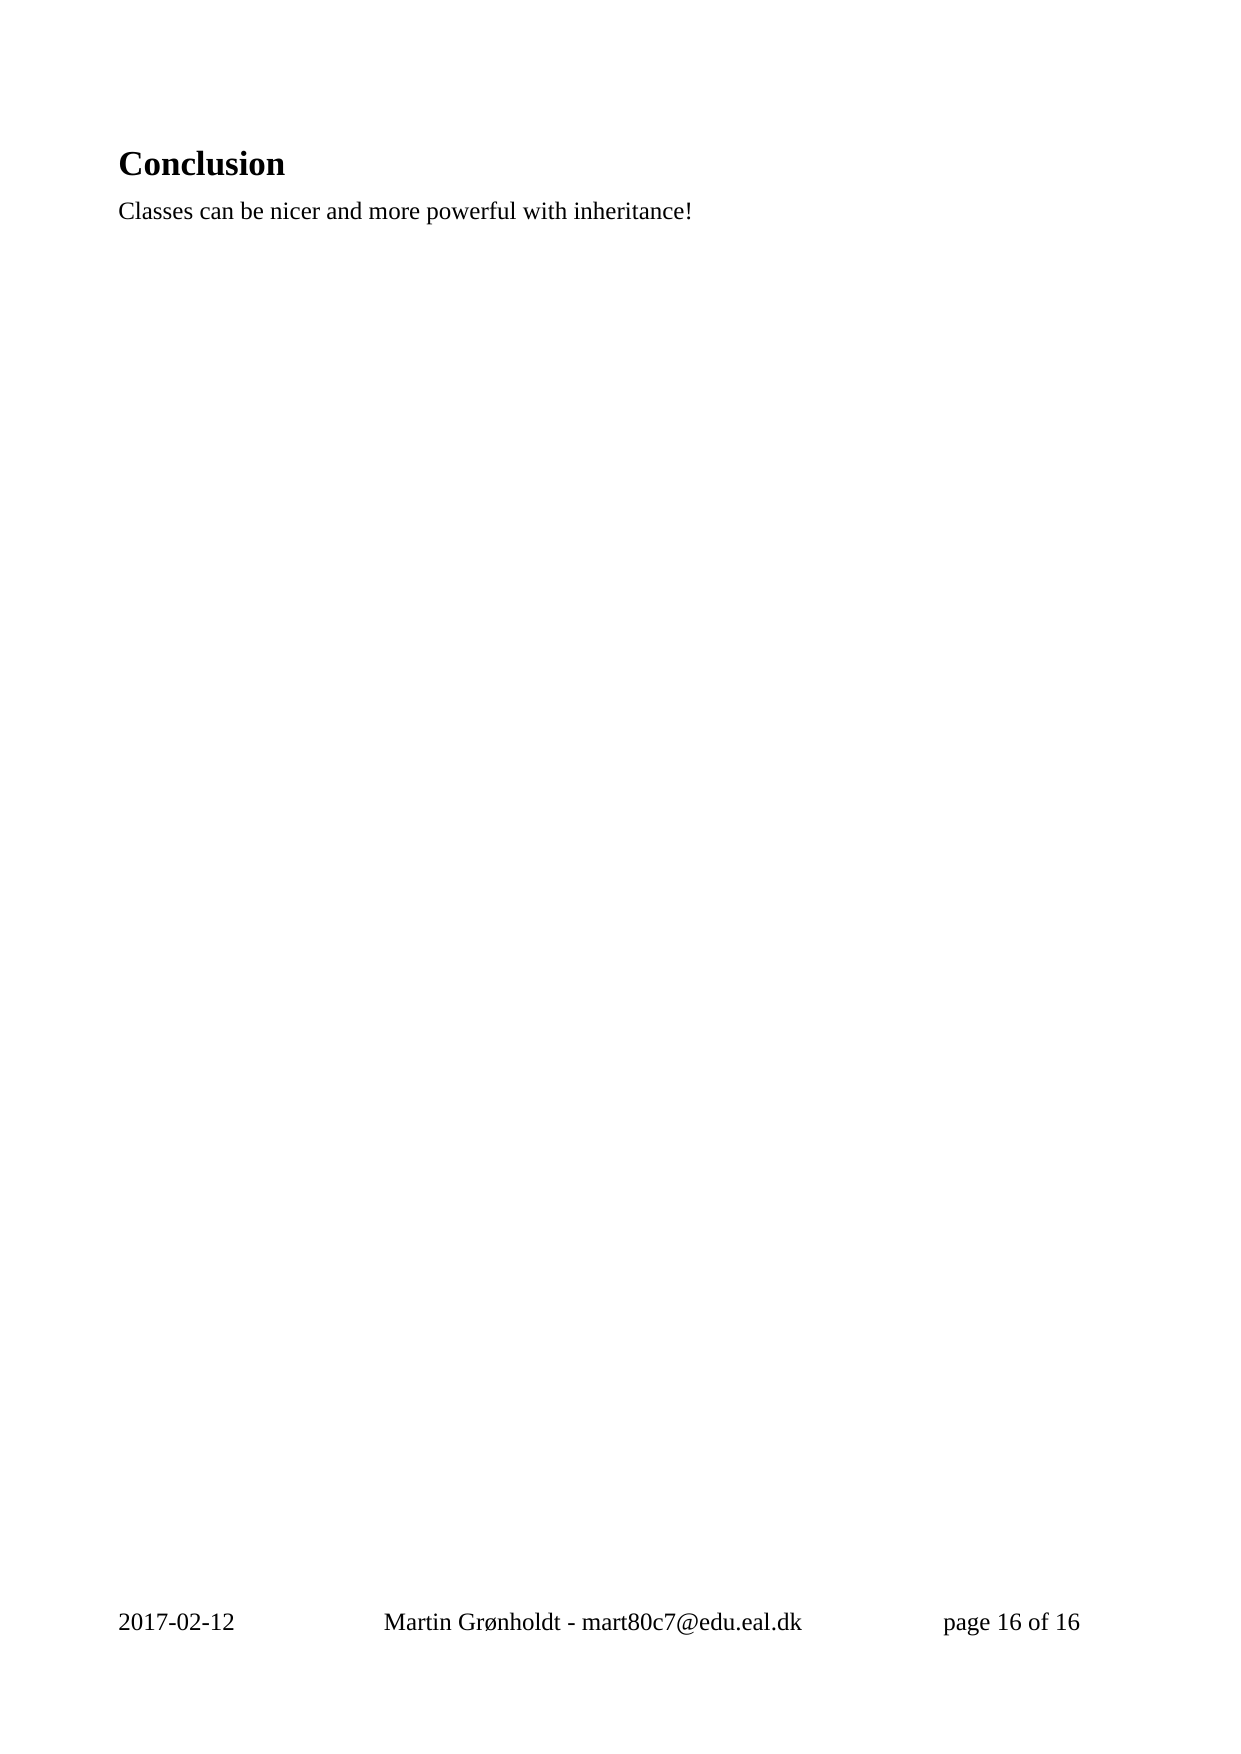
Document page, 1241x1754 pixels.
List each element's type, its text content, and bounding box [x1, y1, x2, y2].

text Classes can be nicer and more powerful with inheritance! [118, 196, 1122, 224]
subtitle Conclusion [118, 143, 1122, 183]
